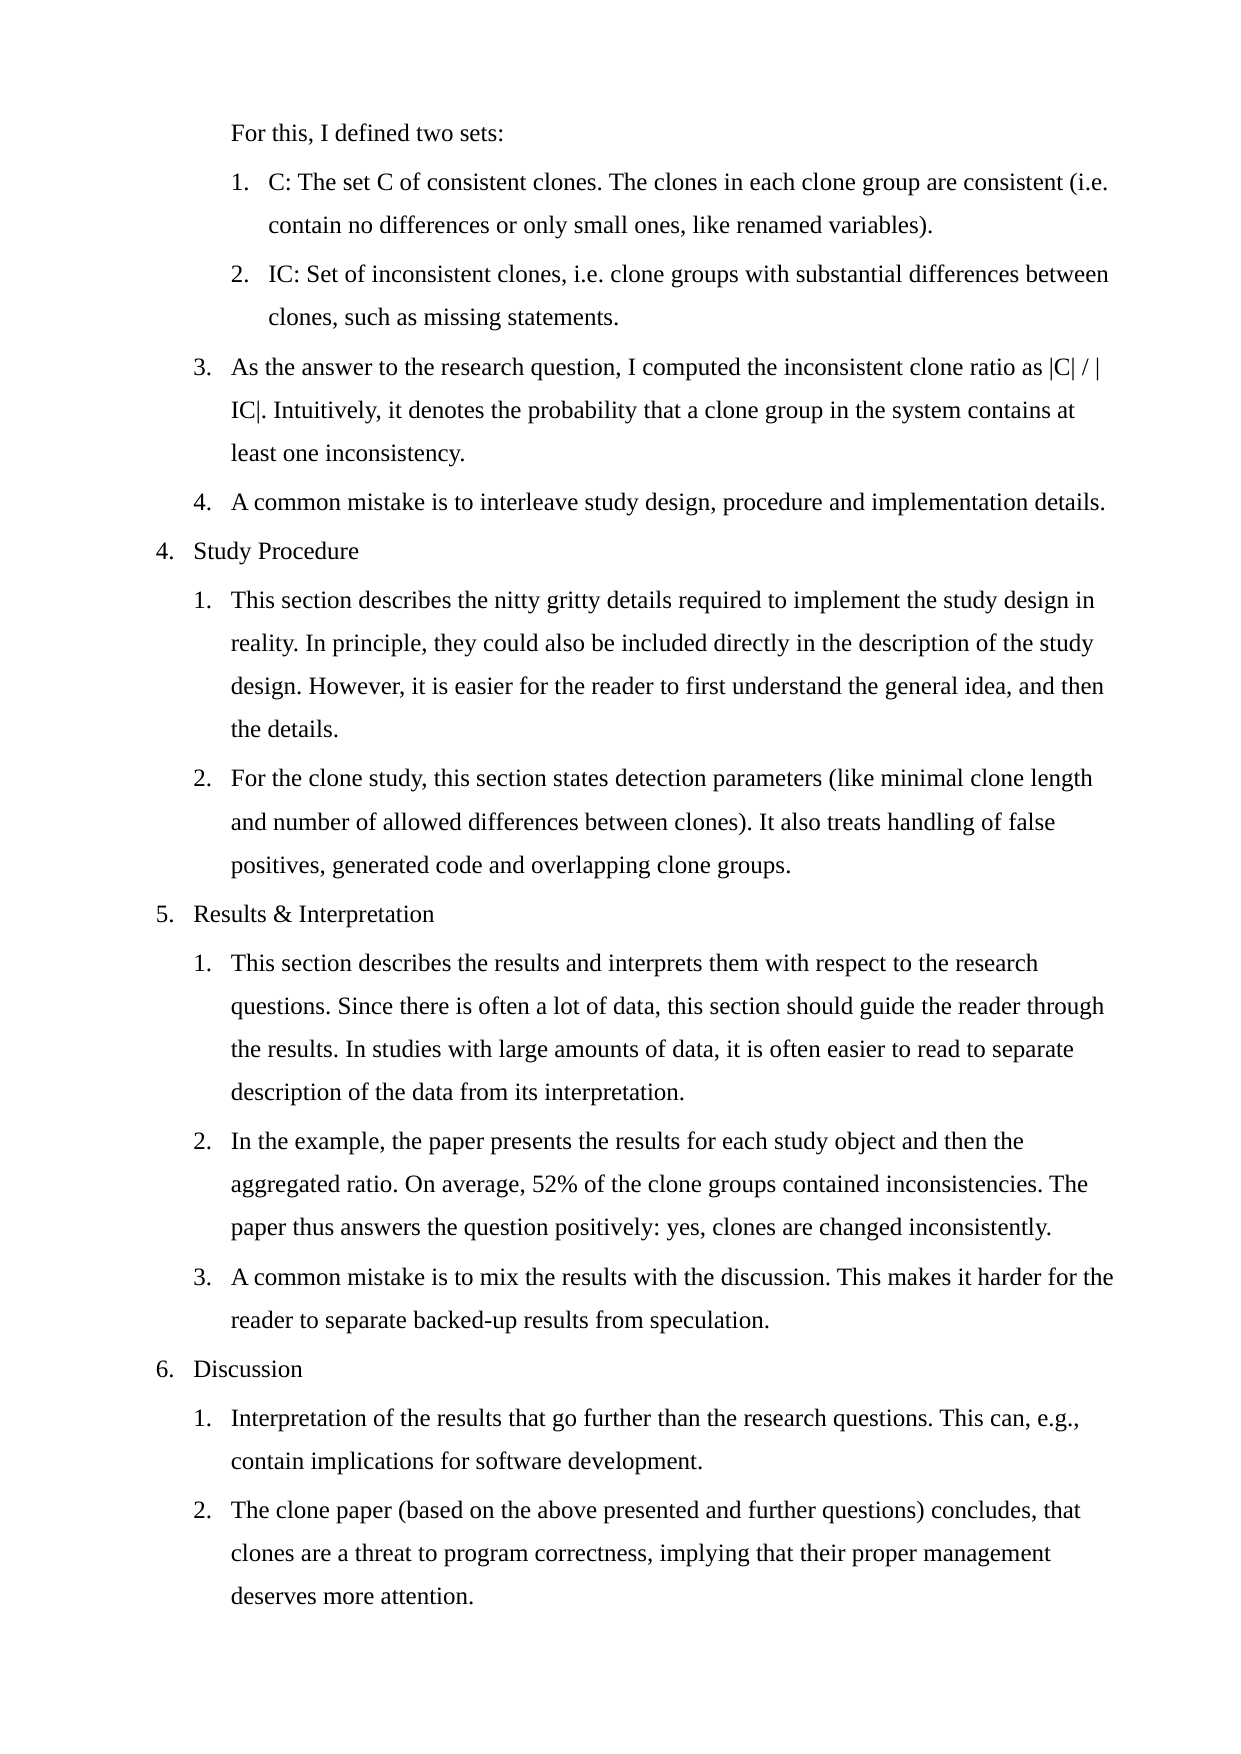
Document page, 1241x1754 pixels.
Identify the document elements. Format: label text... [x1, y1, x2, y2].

list For this, I defined two sets: [193, 118, 1122, 147]
list Study Procedure [156, 536, 1122, 565]
list Interpretation of the results that go further than the research questions. This can, e.g., contain implications for software development. [193, 1403, 1122, 1475]
list C: The set C of consistent clones. The clones in each clone group are consistent (i.e. contain no differences or only small ones, like renamed variables). [231, 167, 1122, 239]
list Results & Interpretation [156, 899, 1122, 927]
list A common mistake is to interleave study design, procedure and implementation details. [193, 487, 1122, 516]
list A common mistake is to mix the results with the discussion. This makes it harder for the reader to separate backed-up results from speculation. [193, 1262, 1122, 1333]
list The clone paper (based on the above presented and further questions) concludes, that clones are a threat to program correctness, implying that their proper management deserves more attention. [193, 1495, 1122, 1610]
list IC: Set of inconsistent clones, i.e. clone groups with substantial differences between clones, such as missing statements. [231, 259, 1122, 331]
list In the example, the paper presents the results for each study object and then the aggregated ratio. On average, 52% of the clone groups contained inconsistencies. The paper thus answers the question positively: yes, clones are changed inconsistently. [193, 1126, 1122, 1241]
list Discussion [156, 1354, 1122, 1382]
list This section describes the nitty gritty details required to implement the study design in reality. In principle, they could also be included directly in the description of the study design. However, it is easier for the reader to first understand the general idea, and then the details. [193, 585, 1122, 743]
list For the clone study, this section states detection parameters (like minimal clone length and number of allowed differences between clones). It also treats handling of false positives, generated code and overlapping clone groups. [193, 763, 1122, 878]
list This section describes the results and interprets them with respect to the research questions. Since there is often a lot of data, this section should guide the reader through the results. In studies with large amounts of data, it is often easier to read to separate description of the data from its interpretation. [193, 948, 1122, 1106]
list As the answer to the research question, I computed the inconsistent clone ratio as |C| / |IC|. Intuitively, it denotes the probability that a clone group in the system contains at least one inconsistency. [193, 352, 1122, 467]
